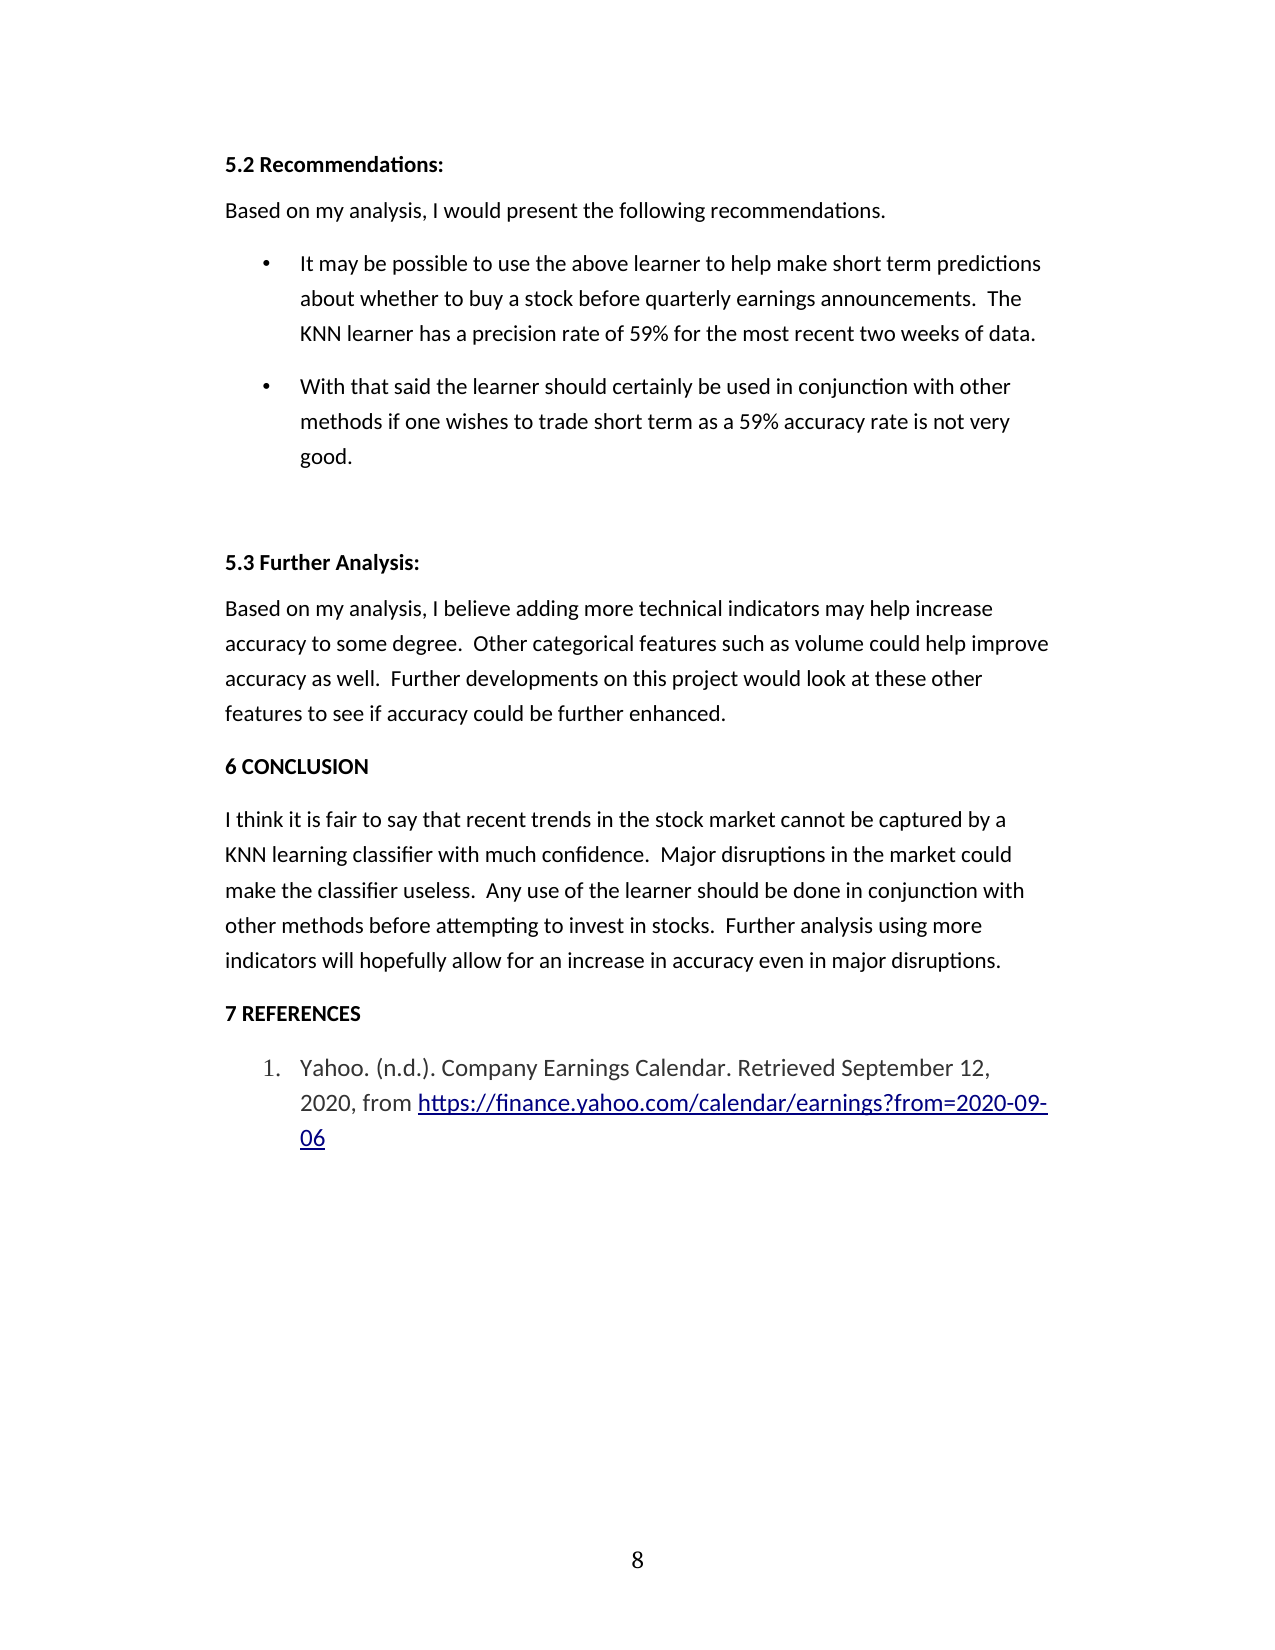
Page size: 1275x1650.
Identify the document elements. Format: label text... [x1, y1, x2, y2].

subtitle 5.2 Recommendations: [225, 150, 1050, 178]
subtitle 6 CONCLUSION [225, 752, 1050, 781]
subtitle 5.3 Further Analysis: [225, 548, 1050, 576]
list Yahoo. (n.d.). Company Earnings Calendar. Retrieved September 12, 2020, from https://finance.yahoo.com/calendar/earnings?from=2020-09-06 [262, 1052, 1050, 1153]
text Based on my analysis, I believe adding more technical indicators may help increase accuracy to some degree. Other categorical features such as volume could help improve accuracy as well. Further developments on this project would look at these other features to see if accuracy could be further enhanced. [225, 594, 1050, 728]
list With that said the learner should certainly be used in conjunction with other methods if one wishes to trade short term as a 59% accuracy rate is not very good. [262, 372, 1050, 470]
text I think it is fair to say that recent trends in the stock market cannot be captured by a KNN learning classifier with much confidence. Major disruptions in the market could make the classifier useless. Any use of the learner should be done in conjunction with other methods before attempting to invest in stocks. Further analysis using more indicators will hopefully allow for an increase in accuracy even in major disruptions. [225, 805, 1050, 974]
subtitle 7 REFERENCES [225, 999, 1050, 1027]
text Based on my analysis, I would present the following recommendations. [225, 196, 1050, 224]
list It may be possible to use the above learner to help make short term predictions about whether to buy a stock before quarterly earnings announcements. The KNN learner has a precision rate of 59% for the most recent two weeks of data. [262, 249, 1050, 347]
